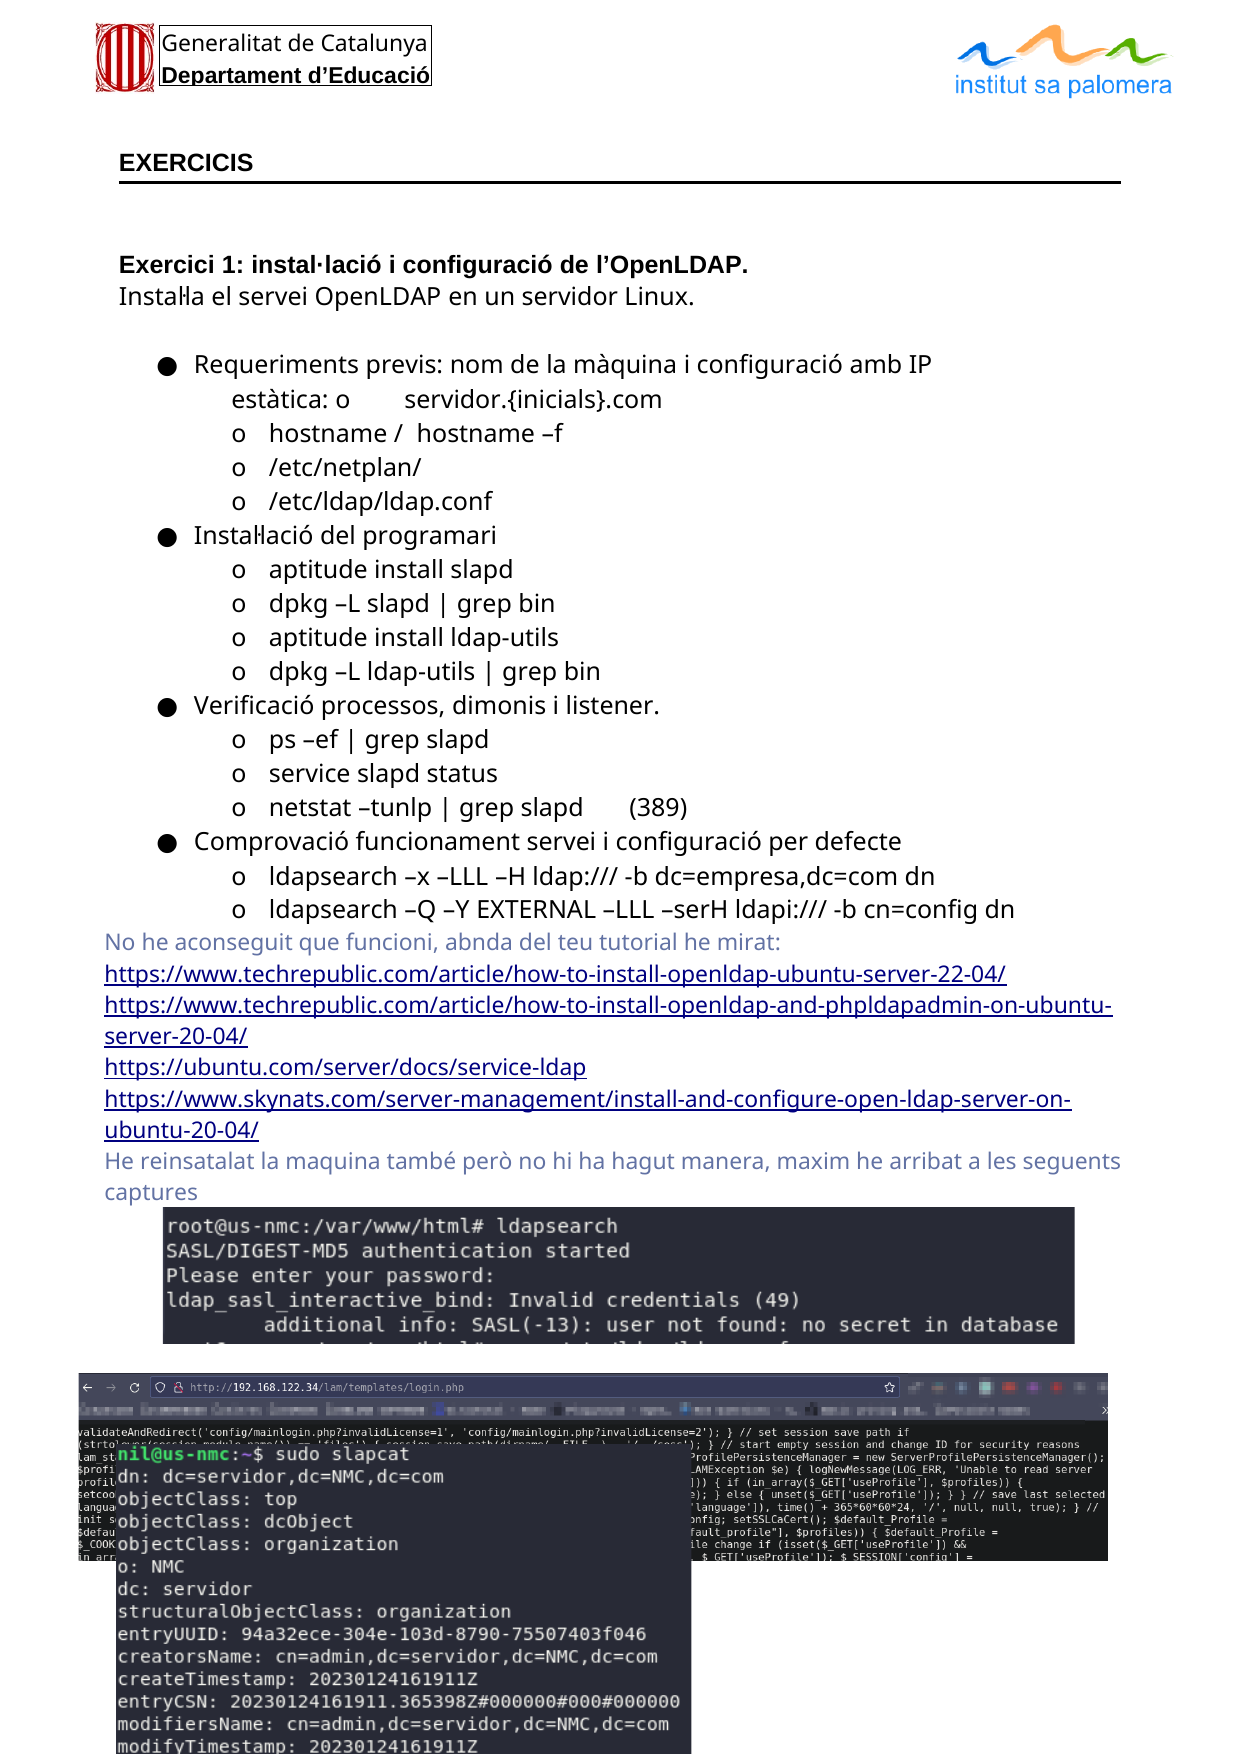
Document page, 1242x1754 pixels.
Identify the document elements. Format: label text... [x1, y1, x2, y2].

text https://www.skynats.com/server-management/install-and-configure-open-ldap-server-on-ubuntu-20-04/ [104, 1082, 1133, 1145]
list ldapsearch –Q –Y EXTERNAL –LLL –serH ldapi:/// -b cn=config dn [231, 892, 1133, 926]
picture [948, 21, 1177, 102]
picture [95, 22, 155, 94]
list aptitude install slapd [231, 552, 1133, 586]
text https://ubuntu.com/server/docs/service-ldap [104, 1051, 1133, 1082]
list ldapsearch –x –LLL –H ldap:/// -b dc=empresa,dc=com dn [231, 858, 1133, 892]
text Instal·la el servei OpenLDAP en un servidor Linux. [119, 279, 1133, 313]
list aptitude install ldap-utils [231, 620, 1133, 654]
text https://www.techrepublic.com/article/how-to-install-openldap-and-phpldapadmin-on-ubuntu-server-20-04/ [104, 989, 1133, 1051]
text Exercici 1: instal·lació i configuració de l’OpenLDAP. [119, 250, 1133, 279]
list No he aconseguit que funcioni, abnda del teu tutorial he mirat: [104, 926, 1133, 957]
list netstat –tunlp | grep slapd (389) [231, 790, 1133, 824]
list dpkg –L slapd | grep bin [231, 586, 1133, 620]
list service slapd status [231, 756, 1133, 790]
subtitle EXERCICIS [119, 148, 1133, 177]
list ps –ef | grep slapd [231, 722, 1133, 756]
list hostname / hostname –f [231, 415, 1133, 449]
list Comprovació funcionament servei i configuració per defecte [156, 824, 1133, 858]
list /etc/netplan/ [231, 449, 1133, 483]
list Instal·lació del programari [156, 517, 1133, 552]
picture [78, 1373, 1108, 1754]
text https://www.techrepublic.com/article/how-to-install-openldap-ubuntu-server-22-04/ [104, 957, 1133, 989]
text He reinsatalat la maquina també però no hi ha hagut manera, maxim he arribat a les seguents captures [104, 1145, 1133, 1207]
picture [162, 1207, 1075, 1344]
list Requeriments previs: nom de la màquina i configuració amb IP estàtica: o servidor.{inicials}.com [156, 347, 990, 415]
list dpkg –L ldap-utils | grep bin [231, 654, 1133, 688]
list /etc/ldap/ldap.conf [231, 483, 1133, 517]
list Verificació processos, dimonis i listener. [156, 688, 1133, 722]
